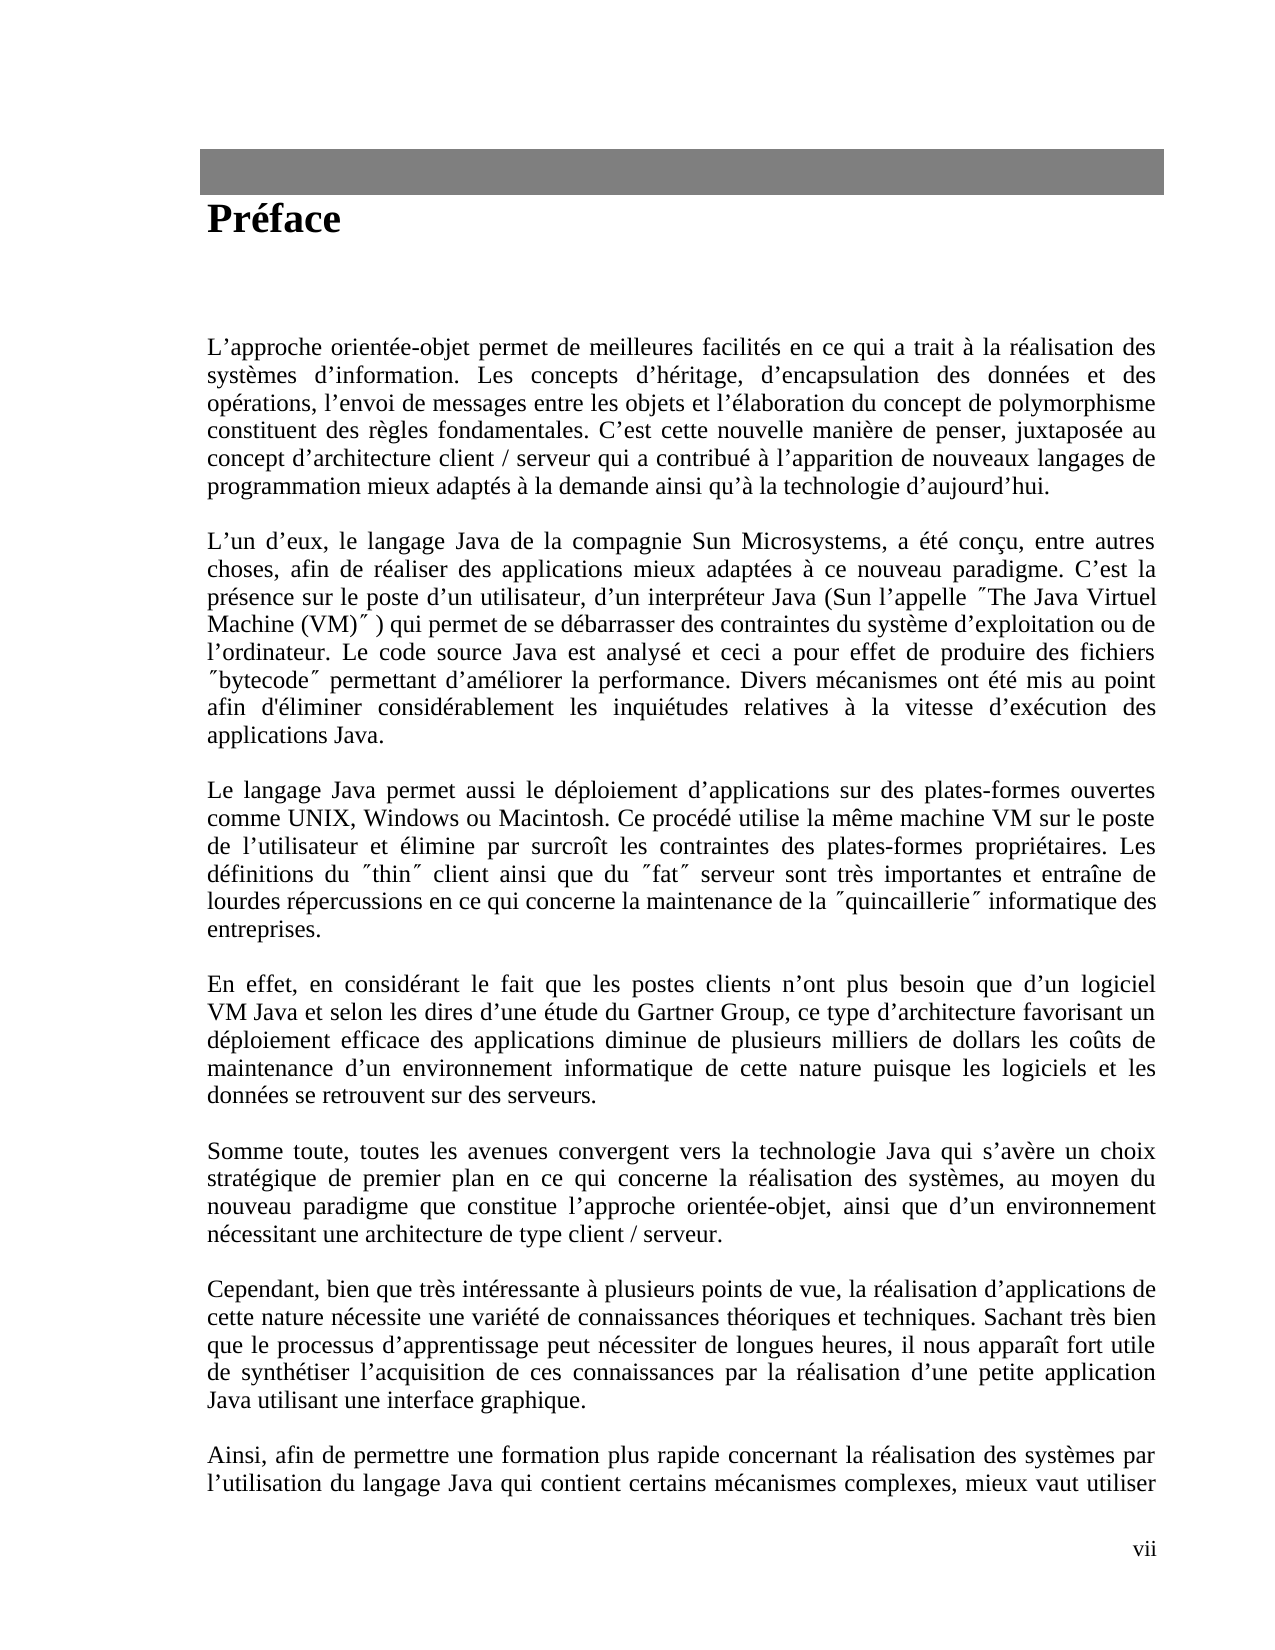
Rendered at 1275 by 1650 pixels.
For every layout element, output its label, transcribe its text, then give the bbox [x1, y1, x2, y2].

text Ainsi, afin de permettre une formation plus rapide concernant la réalisation des systèmes par l’utilisation du langage Java qui contient certains mécanismes complexes, mieux vaut utiliser [207, 1442, 1157, 1497]
text L’approche orientée-objet permet de meilleures facilités en ce qui a trait à la réalisation des systèmes d’information. Les concepts d’héritage, d’encapsulation des données et des opérations, l’envoi de messages entre les objets et l’élaboration du concept de polymorphisme constituent des règles fondamentales. C’est cette nouvelle manière de penser, juxtaposée au concept d’architecture client / serveur qui a contribué à l’apparition de nouveaux langages de programmation mieux adaptés à la demande ainsi qu’à la technologie d’aujourd’hui. [207, 333, 1157, 499]
text L’un d’eux, le langage Java de la compagnie Sun Microsystems, a été conçu, entre autres choses, afin de réaliser des applications mieux adaptées à ce nouveau paradigme. C’est la présence sur le poste d’un utilisateur, d’un interpréteur Java (Sun l’appelle The Java Virtuel Machine (VM) ) qui permet de se débarrasser des contraintes du système d’exploitation ou de l’ordinateur. Le code source Java est analysé et ceci a pour effet de produire des fichiers bytecode permettant d’améliorer la performance. Divers mécanismes ont été mis au point afin d'éliminer considérablement les inquiétudes relatives à la vitesse d’exécution des applications Java. [207, 527, 1157, 749]
table_header [200, 149, 1164, 195]
text Cependant, bien que très intéressante à plusieurs points de vue, la réalisation d’applications de cette nature nécessite une variété de connaissances théoriques et techniques. Sachant très bien que le processus d’apprentissage peut nécessiter de longues heures, il nous apparaît fort utile de synthétiser l’acquisition de ces connaissances par la réalisation d’une petite application Java utilisant une interface graphique. [207, 1275, 1157, 1414]
subtitle Préface [207, 195, 1157, 241]
text Somme toute, toutes les avenues convergent vers la technologie Java qui s’avère un choix stratégique de premier plan en ce qui concerne la réalisation des systèmes, au moyen du nouveau paradigme que constitue l’approche orientée-objet, ainsi que d’un environnement nécessitant une architecture de type client / serveur. [207, 1137, 1157, 1248]
text En effet, en considérant le fait que les postes clients n’ont plus besoin que d’un logiciel VM Java et selon les dires d’une étude du Gartner Group, ce type d’architecture favorisant un déploiement efficace des applications diminue de plusieurs milliers de dollars les coûts de maintenance d’un environnement informatique de cette nature puisque les logiciels et les données se retrouvent sur des serveurs. [207, 971, 1157, 1109]
text Le langage Java permet aussi le déploiement d’applications sur des plates-formes ouvertes comme UNIX, Windows ou Macintosh. Ce procédé utilise la même machine VM sur le poste de l’utilisateur et élimine par surcroît les contraintes des plates-formes propriétaires. Les définitions du thin client ainsi que du fat serveur sont très importantes et entraîne de lourdes répercussions en ce qui concerne la maintenance de la quincaillerie informatique des entreprises. [207, 777, 1157, 943]
